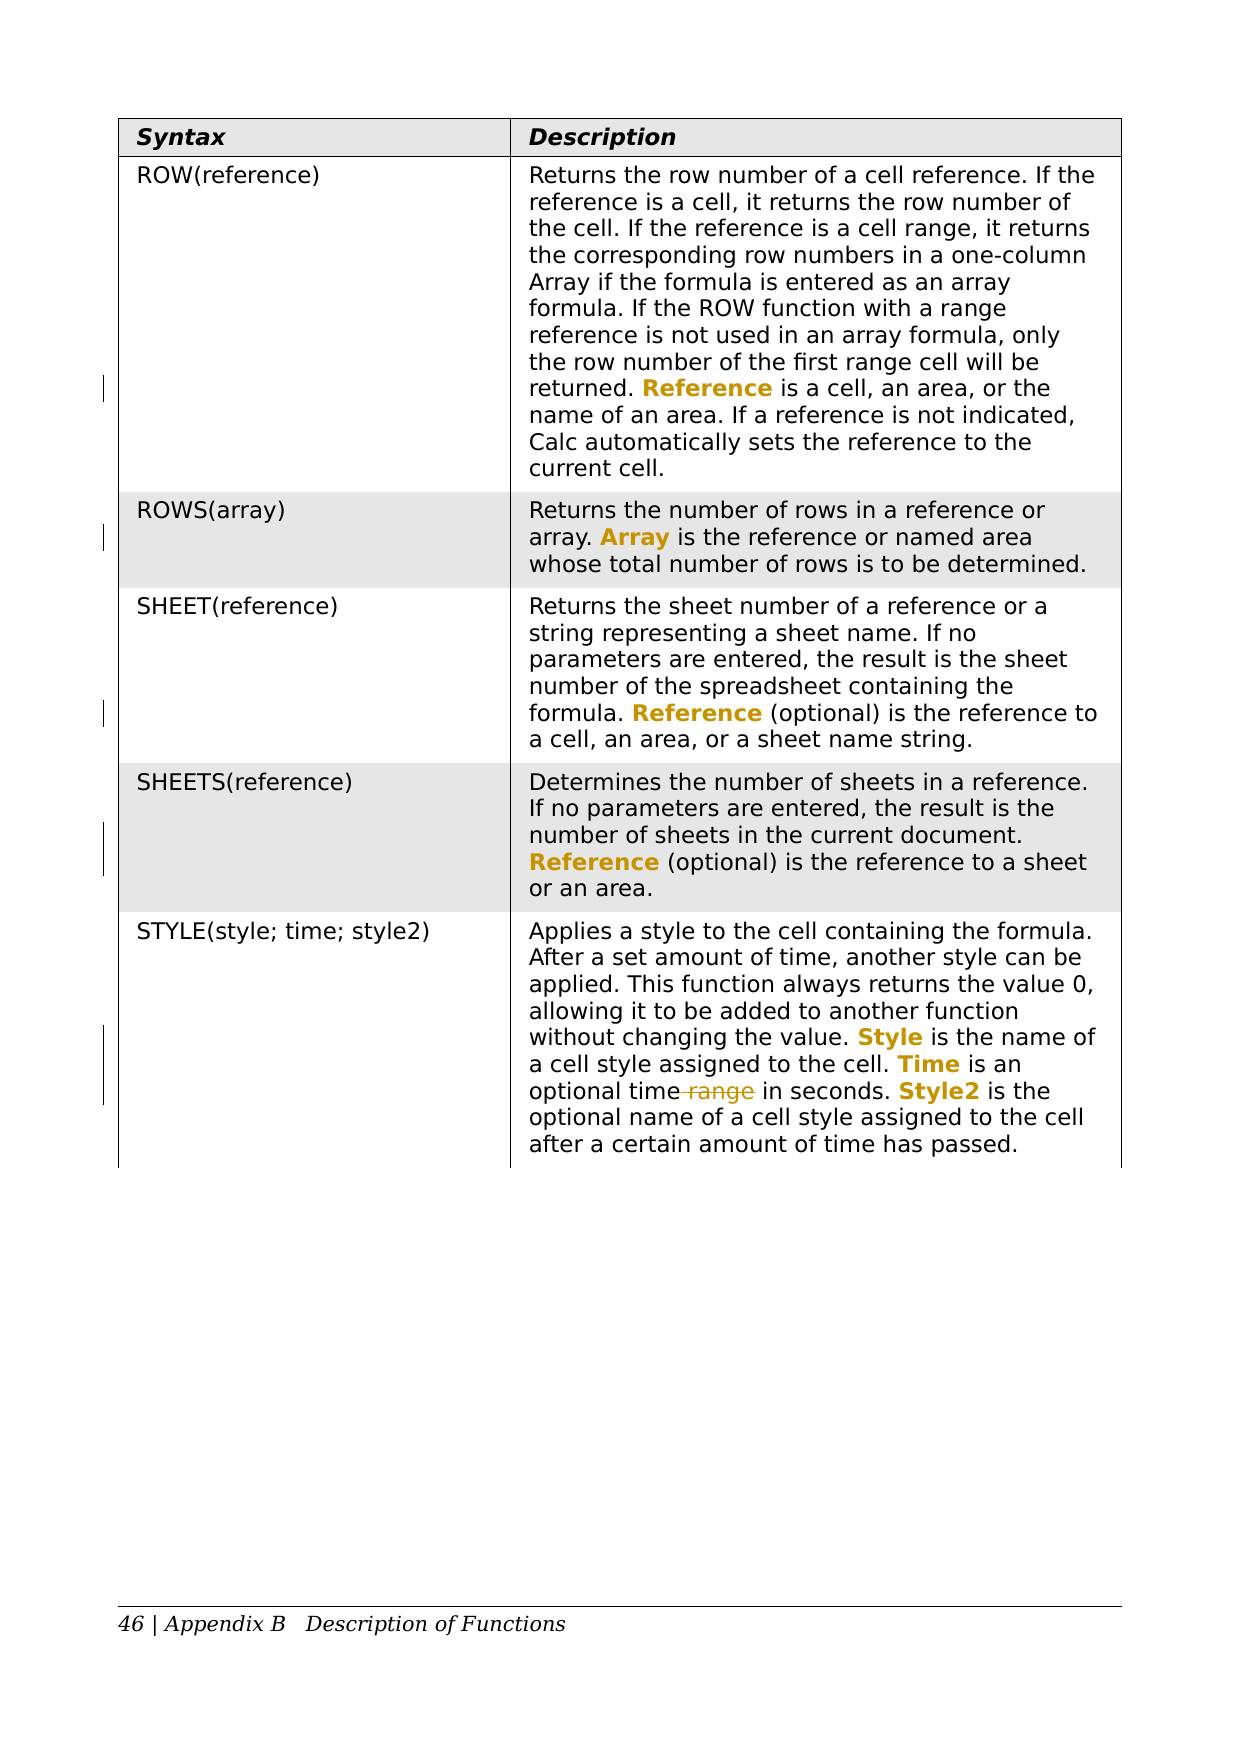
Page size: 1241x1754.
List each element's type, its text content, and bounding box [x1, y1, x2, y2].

table_cell STYLE(style; time; style2) [119, 912, 510, 1168]
table_header Syntax [119, 119, 510, 156]
table_cell ROW(reference) [119, 157, 510, 492]
table_cell Determines the number of sheets in a reference. If no parameters are entered, the result is the number of sheets in the current document. Reference (optional) is the reference to a sheet or an area. [511, 763, 1121, 912]
table_cell Returns the row number of a cell reference. If the reference is a cell, it returns the row number of the cell. If the reference is a cell range, it returns the corresponding row numbers in a one-column Array if the formula is entered as an array formula. If the ROW function with a range reference is not used in an array formula, only the row number of the first range cell will be returned. Reference is a cell, an area, or the name of an area. If a reference is not indicated, Calc automatically sets the reference to the current cell. [511, 157, 1121, 492]
table_cell ROWS(array) [119, 492, 510, 588]
table_cell Applies a style to the cell containing the formula. After a set amount of time, another style can be applied. This function always returns the value 0, allowing it to be added to another function without changing the value. Style is the name of a cell style assigned to the cell. Time is an optional time in seconds. Style2 is the optional name of a cell style assigned to the cell after a certain amount of time has passed. [511, 912, 1121, 1168]
table_cell Returns the number of rows in a reference or array. Array is the reference or named area whose total number of rows is to be determined. [511, 492, 1121, 588]
table_cell SHEET(reference) [119, 588, 510, 763]
table_cell SHEETS(reference) [119, 763, 510, 912]
table_header Description [511, 119, 1121, 156]
table_cell Returns the sheet number of a reference or a string representing a sheet name. If no parameters are entered, the result is the sheet number of the spreadsheet containing the formula. Reference (optional) is the reference to a cell, an area, or a sheet name string. [511, 588, 1121, 763]
